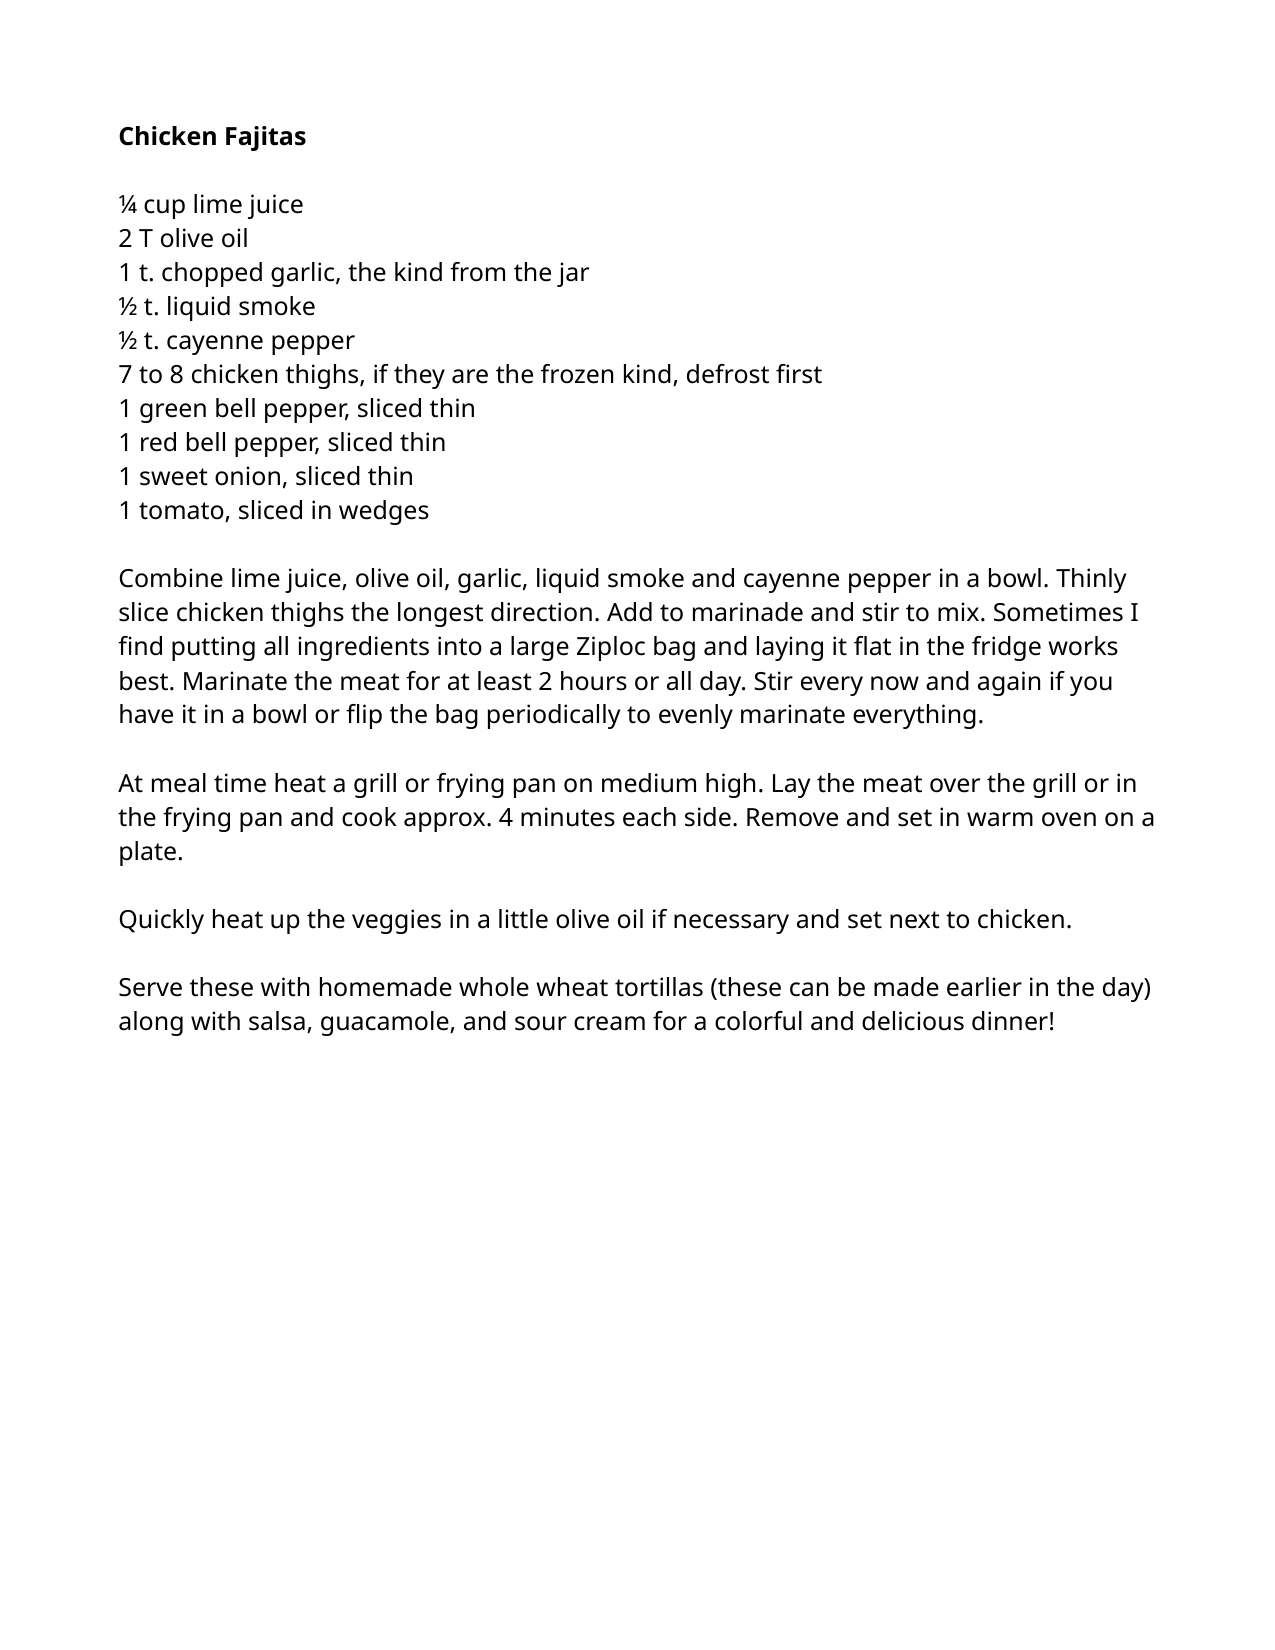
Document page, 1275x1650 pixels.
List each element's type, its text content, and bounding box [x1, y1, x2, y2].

text Chicken Fajitas ¼ cup lime juice 2 T olive oil 1 t. chopped garlic, the kind from the jar ½ t. liquid smoke ½ t. cayenne pepper 7 to 8 chicken thighs, if they are the frozen kind, defrost first 1 green bell pepper, sliced thin 1 red bell pepper, sliced thin 1 sweet onion, sliced thin 1 tomato, sliced in wedges Combine lime juice, olive oil, garlic, liquid smoke and cayenne pepper in a bowl. Thinly slice chicken thighs the longest direction. Add to marinade and stir to mix. Sometimes I find putting all ingredients into a large Ziploc bag and laying it flat in the fridge works best. Marinate the meat for at least 2 hours or all day. Stir every now and again if you have it in a bowl or flip the bag periodically to evenly marinate everything. At meal time heat a grill or frying pan on medium high. Lay the meat over the grill or in the frying pan and cook approx. 4 minutes each side. Remove and set in warm oven on a plate. Quickly heat up the veggies in a little olive oil if necessary and set next to chicken. Serve these with homemade whole wheat tortillas (these can be made earlier in the day) along with salsa, guacamole, and sour cream for a colorful and delicious dinner! [118, 118, 1157, 1072]
